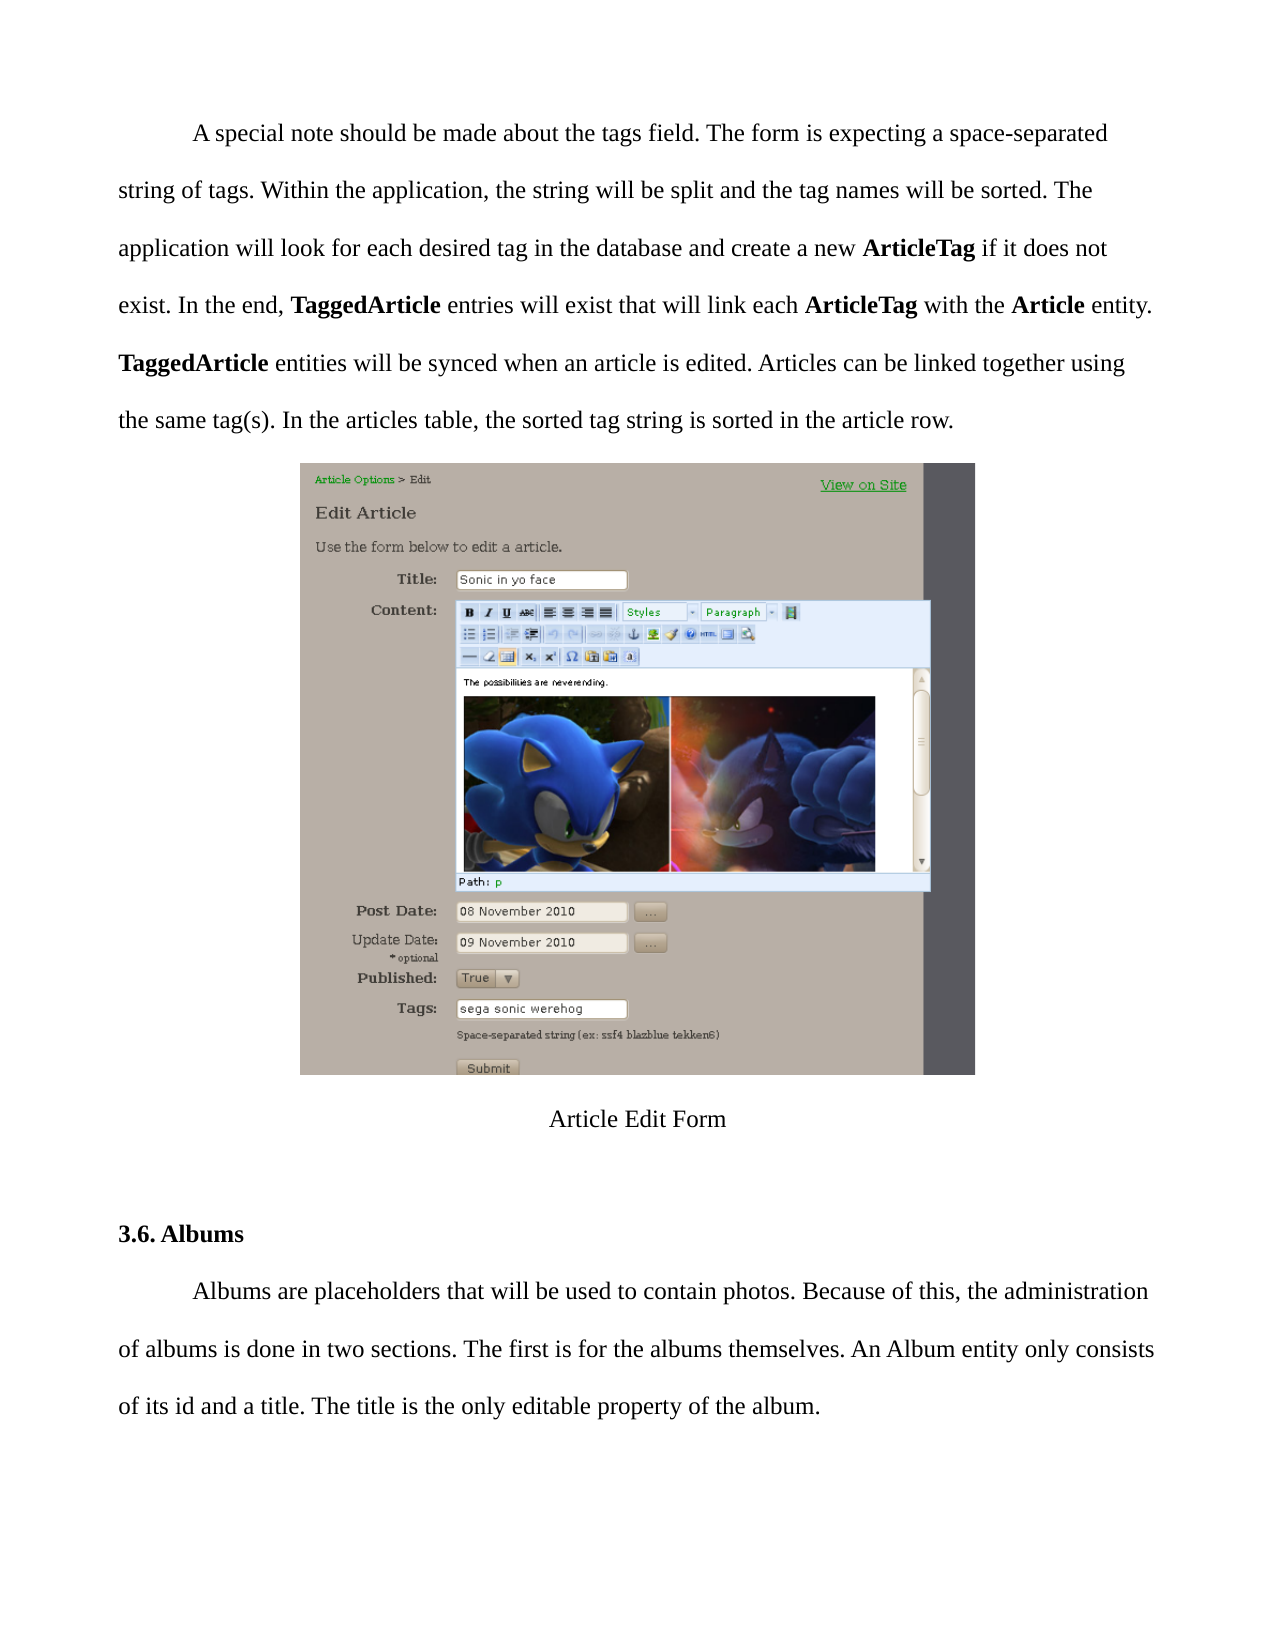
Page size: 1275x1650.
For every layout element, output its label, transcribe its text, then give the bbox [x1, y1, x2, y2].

text 3.6. Albums [118, 1219, 1157, 1247]
text A special note should be made about the tags field. The form is expecting a space-separated string of tags. Within the application, the string will be split and the tag names will be sorted. The application will look for each desired tag in the database and create a new ArticleTag if it does not exist. In the end, TaggedArticle entries will exist that will link each ArticleTag with the Article entity. TaggedArticle entities will be synced when an article is edited. Articles can be linked together using the same tag(s). In the articles table, the sorted tag string is sorted in the article row. [118, 118, 1157, 434]
text Article Edit Form [118, 463, 1157, 1132]
picture [300, 463, 976, 1075]
text Albums are placeholders that will be used to contain photos. Because of this, the administration of albums is done in two sections. The first is for the albums themselves. An Album entity only consists of its id and a title. The title is the only editable property of the album. [118, 1276, 1157, 1420]
